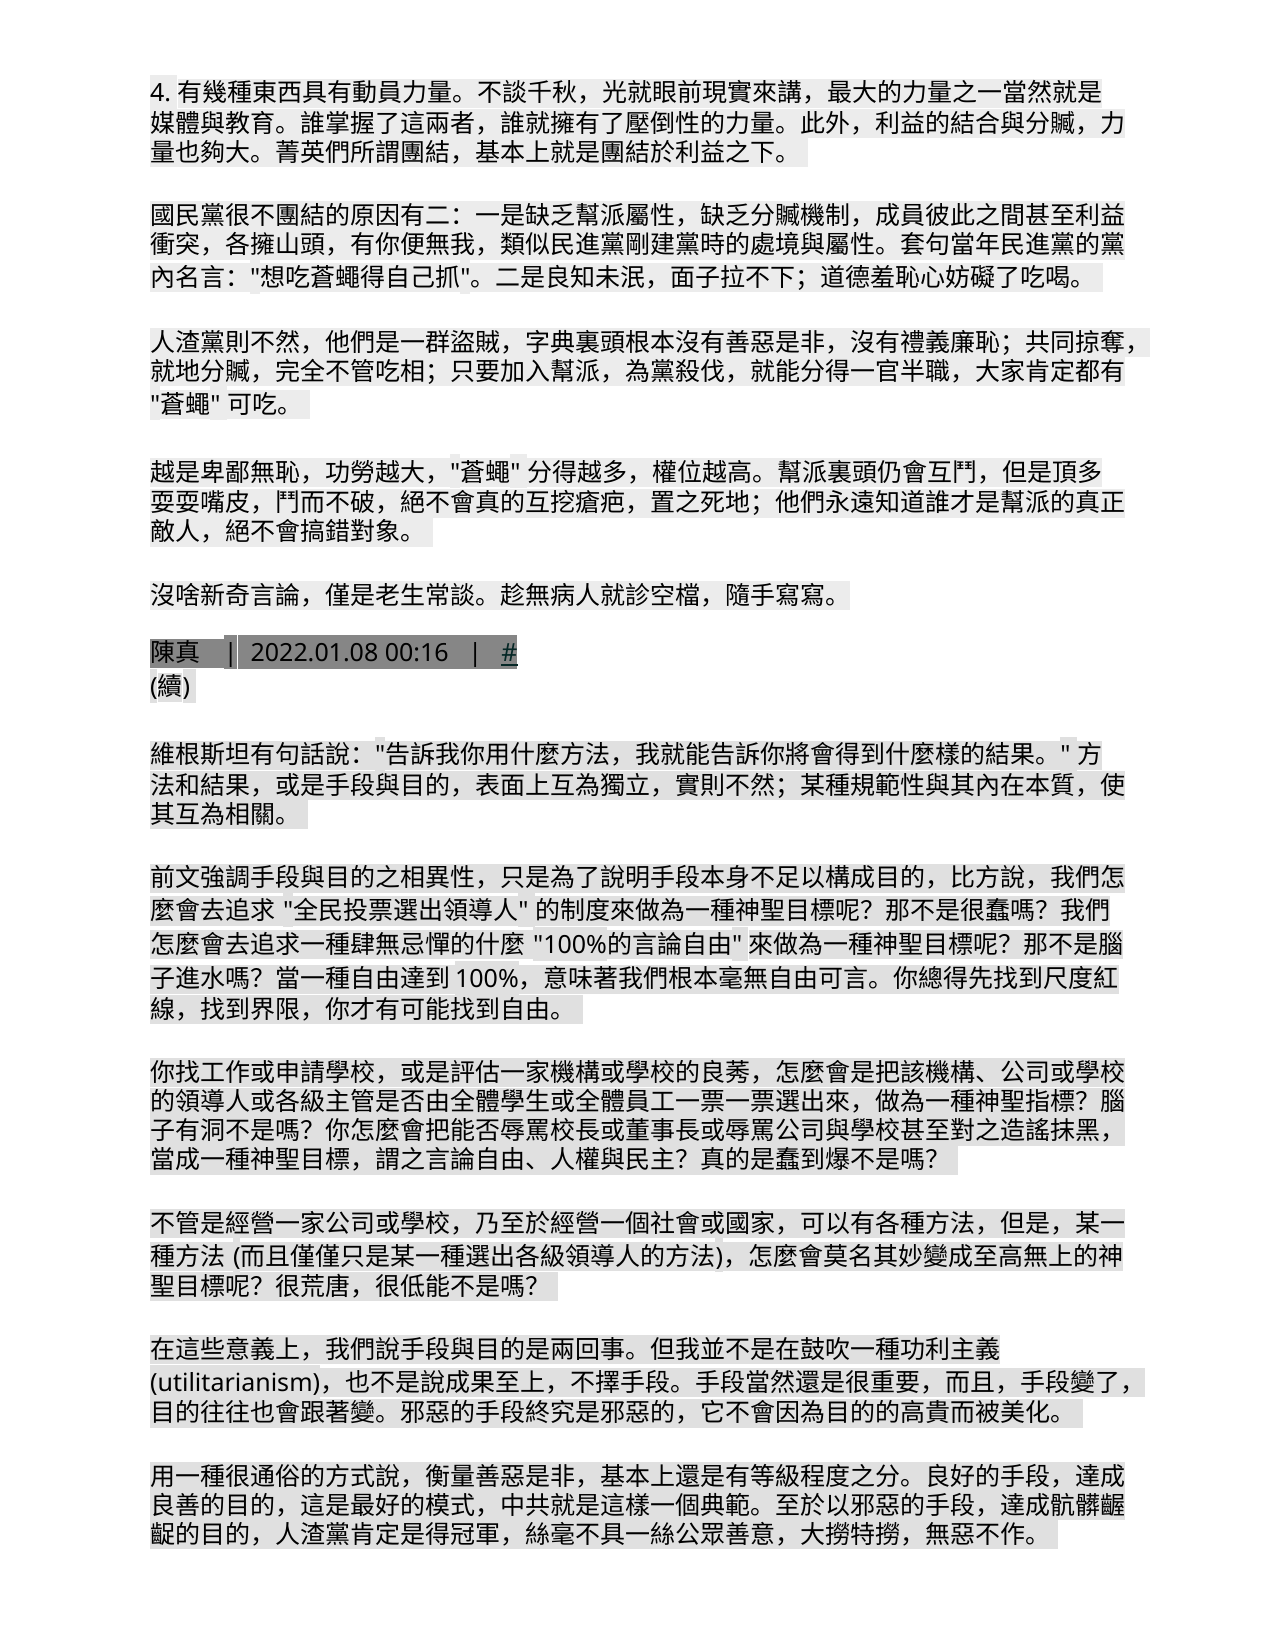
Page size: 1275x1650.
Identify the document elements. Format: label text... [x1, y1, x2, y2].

text 1. 站在世界大局來想，台灣該什麼時候解放就什麼時候解放。但是，站在生活在台灣的人的處境來講，卻是越快解放越好，因為正常人不可能覺得殖民地的生活好過，太痛苦了；教育不是在教育人，而是在培養漢奸；繳稅不是用來福利民生，而是貪污殆盡；沒有法治，毫無是非，善惡顛倒，豺狼橫行，人渣當道，而這一切齷齪作為，卻指向一個毀滅兩岸的邪惡目標。 2. 爭千秋並不意味著反對爭一時。但是，如果我們永遠只是在爭一時，那就是自欺欺人。 幾十年來，所謂民主化，每天都在搞些什麼？綁樁，買票，賄選，栽贓抹黑，造謠洗腦，貪污奪權，掠奪資源，雞犬升天...沒有一刻是在想著如何改善眾人生活。 所謂選舉，就是結黨營私，分贓卡位，黑金橫行。所謂政治，跟眾人利益根本無關，毫無實質意義可言，低能反智，純粹就是分贓奪權的遊戲。島內人們幾十年來每天就是忙著討論誰是下一次選舉的人選，每天就是在討論選舉，討論網紅，討論人渣政客的一言一行，一顰一笑，討論各式各樣的低能話題與八卦。 永遠就是玩這一套，幾十年了，大家真的都不會覺得很煩嗎？世界往前飛奔，世局瞬息萬變，而台灣卻像一個低能反智極度封閉的瘋狂島嶼，自鳴得意。所謂公眾議論，完全被離譜謊言所取代，無恥人渣成為殖民島嶼的王。人的理性，真的是毫無意義與價值可言，完全就是無腦。 3. 柯文哲還有他太太，現在罵人渣黨很會罵，很內行。但是，柯與人渣黨過去根本就是一丘之貉。現在表面上鬧翻，不是因為出於公義是非之爭，而是出於分贓不均，出於利益衝突。 柯文哲罵人渣黨說，當顏清標家族對黨有利時，就被抬舉為社會賢達，對之恭敬有加；當顏氏加族成為黨的障礙時，便以國家機器全面抹黑，說是黑道毒瘤。 柯講得很對。可是，柯自己就是這樣的行徑與心態。 柯說民進黨當年"利用" 他來打擊國民黨，現在沒有利用價值了就開始罵他。柯只講對一半。柯不是三歲小孩，與其說人渣黨當年利用他，不如說他利用人渣黨來為自己謀取權位。 柯與人渣黨當年狼狽為奸，用盡一切骯髒卑鄙的齷齪無恥手段，栽贓抹黑連勝文，贏得選舉。現在跟人渣黨利益有所衝突，便反過來以道德姿態譴責人渣黨之無惡不作，這樣合理嗎？他是以為我們的智商只有30嗎？ 我知道很多反人渣黨的人支持他，聽我講這樣恐怕會覺得刺耳，但我只是說出基本事實。他當然不像人渣黨那麼壞，但是政客本質並無兩樣；權位取向，缺乏理想；所謂理想，只是一種奪權工具。 祖國押寶他，自然是出於政治現實之考量，但在道德是非上卻令人難以恭維。 4. 有幾種東西具有動員力量。不談千秋，光就眼前現實來講，最大的力量之一當然就是媒體與教育。誰掌握了這兩者，誰就擁有了壓倒性的力量。此外，利益的結合與分贓，力量也夠大。菁英們所謂團結，基本上就是團結於利益之下。 國民黨很不團結的原因有二：一是缺乏幫派屬性，缺乏分贓機制，成員彼此之間甚至利益衝突，各擁山頭，有你便無我，類似民進黨剛建黨時的處境與屬性。套句當年民進黨的黨內名言："想吃蒼蠅得自己抓"。二是良知未泯，面子拉不下；道德羞恥心妨礙了吃喝。 人渣黨則不然，他們是一群盜賊，字典裏頭根本沒有善惡是非，沒有禮義廉恥；共同掠奪，就地分贓，完全不管吃相；只要加入幫派，為黨殺伐，就能分得一官半職，大家肯定都有 "蒼蠅" 可吃。 越是卑鄙無恥，功勞越大，"蒼蠅" 分得越多，權位越高。幫派裏頭仍會互鬥，但是頂多耍耍嘴皮，鬥而不破，絕不會真的互挖瘡疤，置之死地；他們永遠知道誰才是幫派的真正敵人，絕不會搞錯對象。 沒啥新奇言論，僅是老生常談。趁無病人就診空檔，隨手寫寫。 [150, 75, 1125, 610]
text (續) 維根斯坦有句話說："告訴我你用什麼方法，我就能告訴你將會得到什麼樣的結果。" 方法和結果，或是手段與目的，表面上互為獨立，實則不然；某種規範性與其內在本質，使其互為相關。 前文強調手段與目的之相異性，只是為了說明手段本身不足以構成目的，比方說，我們怎麼會去追求 "全民投票選出領導人" 的制度來做為一種神聖目標呢？那不是很蠢嗎？我們怎麼會去追求一種肆無忌憚的什麼 "100%的言論自由" 來做為一種神聖目標呢？那不是腦子進水嗎？當一種自由達到100%，意味著我們根本毫無自由可言。你總得先找到尺度紅線，找到界限，你才有可能找到自由。 你找工作或申請學校，或是評估一家機構或學校的良莠，怎麼會是把該機構、公司或學校的領導人或各級主管是否由全體學生或全體員工一票一票選出來，做為一種神聖指標？腦子有洞不是嗎？你怎麼會把能否辱罵校長或董事長或辱罵公司與學校甚至對之造謠抹黑，當成一種神聖目標，謂之言論自由、人權與民主？真的是蠢到爆不是嗎？ 不管是經營一家公司或學校，乃至於經營一個社會或國家，可以有各種方法，但是，某一種方法 (而且僅僅只是某一種選出各級領導人的方法)，怎麼會莫名其妙變成至高無上的神聖目標呢？很荒唐，很低能不是嗎？ 在這些意義上，我們說手段與目的是兩回事。但我並不是在鼓吹一種功利主義(utilitarianism)，也不是說成果至上，不擇手段。手段當然還是很重要，而且，手段變了，目的往往也會跟著變。邪惡的手段終究是邪惡的，它不會因為目的的高貴而被美化。 用一種很通俗的方式說，衡量善惡是非，基本上還是有等級程度之分。良好的手段，達成良善的目的，這是最好的模式，中共就是這樣一個典範。至於以邪惡的手段，達成骯髒齷齪的目的，人渣黨肯定是得冠軍，絲毫不具一絲公眾善意，大撈特撈，無惡不作。 人渣黨根本不是黨，而是一個純粹以奪取私利與權位為目的、無惡不作無法無天的犯罪集團。 至於介於這兩者之間，你可以舉蔣家王朝或伊拉克的海珊為例，他們都曾經是美國所大力扶植的法西斯獨裁政權，奉行槍炮、黑牢與特務統治，手段血腥殘忍，視人命如草芥；美國協助其發展經濟與穩定社會，代價則是充當美國走狗，以反共或反恐為名，在國內外屠殺、監禁、迫害數十萬無辜人民，為美國到處執行國家恐怖主義。 歷史上，這類由美國扶植的獨裁政權，罄竹難書。他們確實都維持了一種社會穩定局面，大多數人確實也都過著一定程度的安定生活。問題是，他們根本不需要使用那些如此血腥殘暴的手段。那樣一些慘無人道的手段，殺小孩，殺老母，想殺誰就殺誰，想關誰就關誰，想把哪個家庭滅了，就把哪個家庭滅了。這樣一些邪惡手段，不會因為它所達成的某種 "成果" 而獲得美化或合理化。 我看張亞中正在發起一個抬舉蔣介石的運動，實在很荒唐。人渣黨或現在的美國，把當年被美國吹捧為 "世界民主燈塔" 的蔣家王朝的施政 "成果" 給一筆抹煞，固然不合理，但是，把蔣介石說成什麼台灣人應該感念的什麼恩人或偉人，豈不也同樣離譜？張亞中知不知道蔣介石當年在大陸或台灣是如何殺人不眨眼？根本不把人命當一回事。那樣一個武夫，那樣一個獨裁者，他媽的還有人性嗎？ 如果從傷害或罪惡的 "絕對值" 來比較，蔣家王朝當然比人渣黨要恐怖血腥殘暴一百萬倍。人渣黨不過就是一群下三濫，很沒出息、貪得無饜的騙子歹徒人渣蟑螂，手段猥瑣，滿口謊言，造謠抹黑，每天就是騙，每天就是捞。 但是，如果從罪惡的某種本質來看，這樣一種人渣政權，自然是要比蔣家王朝更加齷齪邪惡許多，毫無一絲公眾善意可言。而我畢竟還相信蔣家王朝一如海珊政權，雖然凶狠殘暴，但他們終究還是希望給大多數人建造一個安居樂業的社會。尤其是蔣經國，我對他仍然懷抱一定的敬意。 但人渣黨卻毫無善念可言，惟一心態就是能撈儘量撈，吃空，掏空，撈空，根本無意於任何長治久安的作為，而是爭相充當漢奸台奸，吸血啃肉遂行私利才是惟一目的。這個人渣犯罪集團，不惜出賣台灣兩千三百萬人及代代子孫，推入火坑，換取一己私利權位。 [150, 669, 1125, 1549]
text 陳真 | 2022.01.08 00:16 | # [150, 635, 1125, 669]
